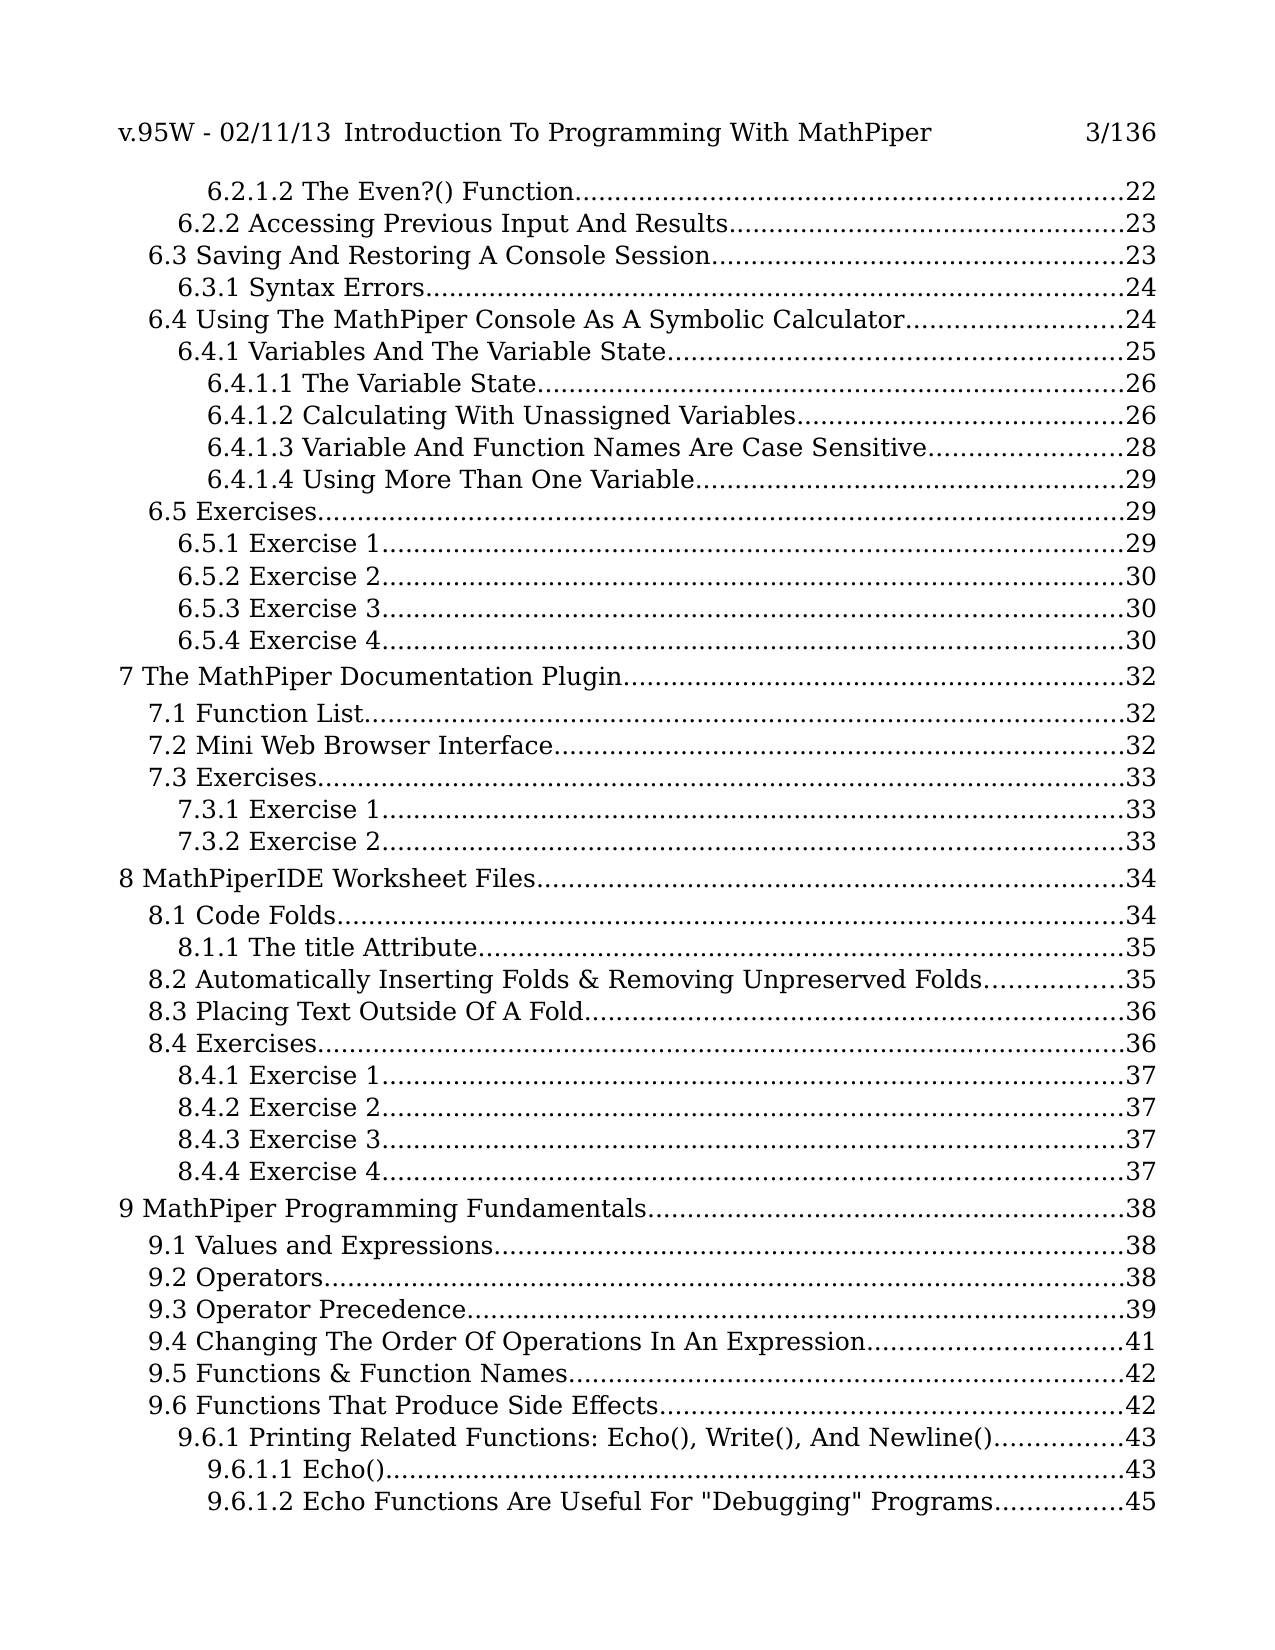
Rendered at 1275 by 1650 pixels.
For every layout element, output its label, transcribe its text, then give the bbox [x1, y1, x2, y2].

text 7.1 Function List 32 [148, 699, 1157, 728]
text 9 MathPiper Programming Fundamentals 38 [118, 1194, 1157, 1223]
text 9.2 Operators 38 [148, 1263, 1157, 1292]
text 9.5 Functions & Function Names 42 [148, 1359, 1157, 1388]
text 7.3.2 Exercise 2 33 [177, 828, 1157, 857]
text 9.6.1.1 Echo() 43 [207, 1456, 1157, 1485]
text 7.3.1 Exercise 1 33 [177, 796, 1157, 825]
text 8.1.1 The title Attribute 35 [177, 933, 1157, 962]
text 6.4.1.3 Variable And Function Names Are Case Sensitive 28 [207, 433, 1157, 463]
text 8.3 Placing Text Outside Of A Fold 36 [148, 997, 1157, 1026]
text 9.6 Functions That Produce Side Effects 42 [148, 1391, 1157, 1421]
text 6.4.1 Variables And The Variable State 25 [177, 337, 1157, 366]
text 8.4.4 Exercise 4 37 [177, 1158, 1157, 1187]
text 9.6.1 Printing Related Functions: Echo(), Write(), And Newline() 43 [177, 1423, 1157, 1453]
text 6.4 Using The MathPiper Console As A Symbolic Calculator 24 [148, 305, 1157, 334]
text 6.4.1.2 Calculating With Unassigned Variables 26 [207, 401, 1157, 431]
text 6.5.4 Exercise 4 30 [177, 626, 1157, 655]
text 6.2.2 Accessing Previous Input And Results 23 [177, 209, 1157, 238]
text 6.5.3 Exercise 3 30 [177, 594, 1157, 623]
text 9.4 Changing The Order Of Operations In An Expression 41 [148, 1327, 1157, 1356]
text 8.2 Automatically Inserting Folds & Removing Unpreserved Folds 35 [148, 965, 1157, 994]
text 8.4 Exercises 36 [148, 1029, 1157, 1058]
text 9.6.1.2 Echo Functions Are Useful For "Debugging" Programs 45 [207, 1488, 1157, 1517]
text 9.3 Operator Precedence 39 [148, 1295, 1157, 1324]
text 8.4.1 Exercise 1 37 [177, 1061, 1157, 1091]
text 8 MathPiperIDE Worksheet Files 34 [118, 864, 1157, 893]
text 8.4.3 Exercise 3 37 [177, 1126, 1157, 1155]
text 6.5.1 Exercise 1 29 [177, 530, 1157, 559]
text 8.1 Code Folds 34 [148, 901, 1157, 930]
text 6.4.1.1 The Variable State 26 [207, 369, 1157, 398]
text 6.4.1.4 Using More Than One Variable 29 [207, 466, 1157, 495]
text 6.5.2 Exercise 2 30 [177, 562, 1157, 591]
text 7.3 Exercises 33 [148, 763, 1157, 793]
text 7 The MathPiper Documentation Plugin 32 [118, 663, 1157, 692]
text 6.3 Saving And Restoring A Console Session 23 [148, 241, 1157, 270]
text 7.2 Mini Web Browser Interface 32 [148, 731, 1157, 761]
text 6.3.1 Syntax Errors 24 [177, 273, 1157, 302]
text 6.5 Exercises 29 [148, 498, 1157, 527]
text 9.1 Values and Expressions 38 [148, 1231, 1157, 1260]
text 8.4.2 Exercise 2 37 [177, 1093, 1157, 1123]
text 6.2.1.2 The Even?() Function 22 [207, 177, 1157, 206]
